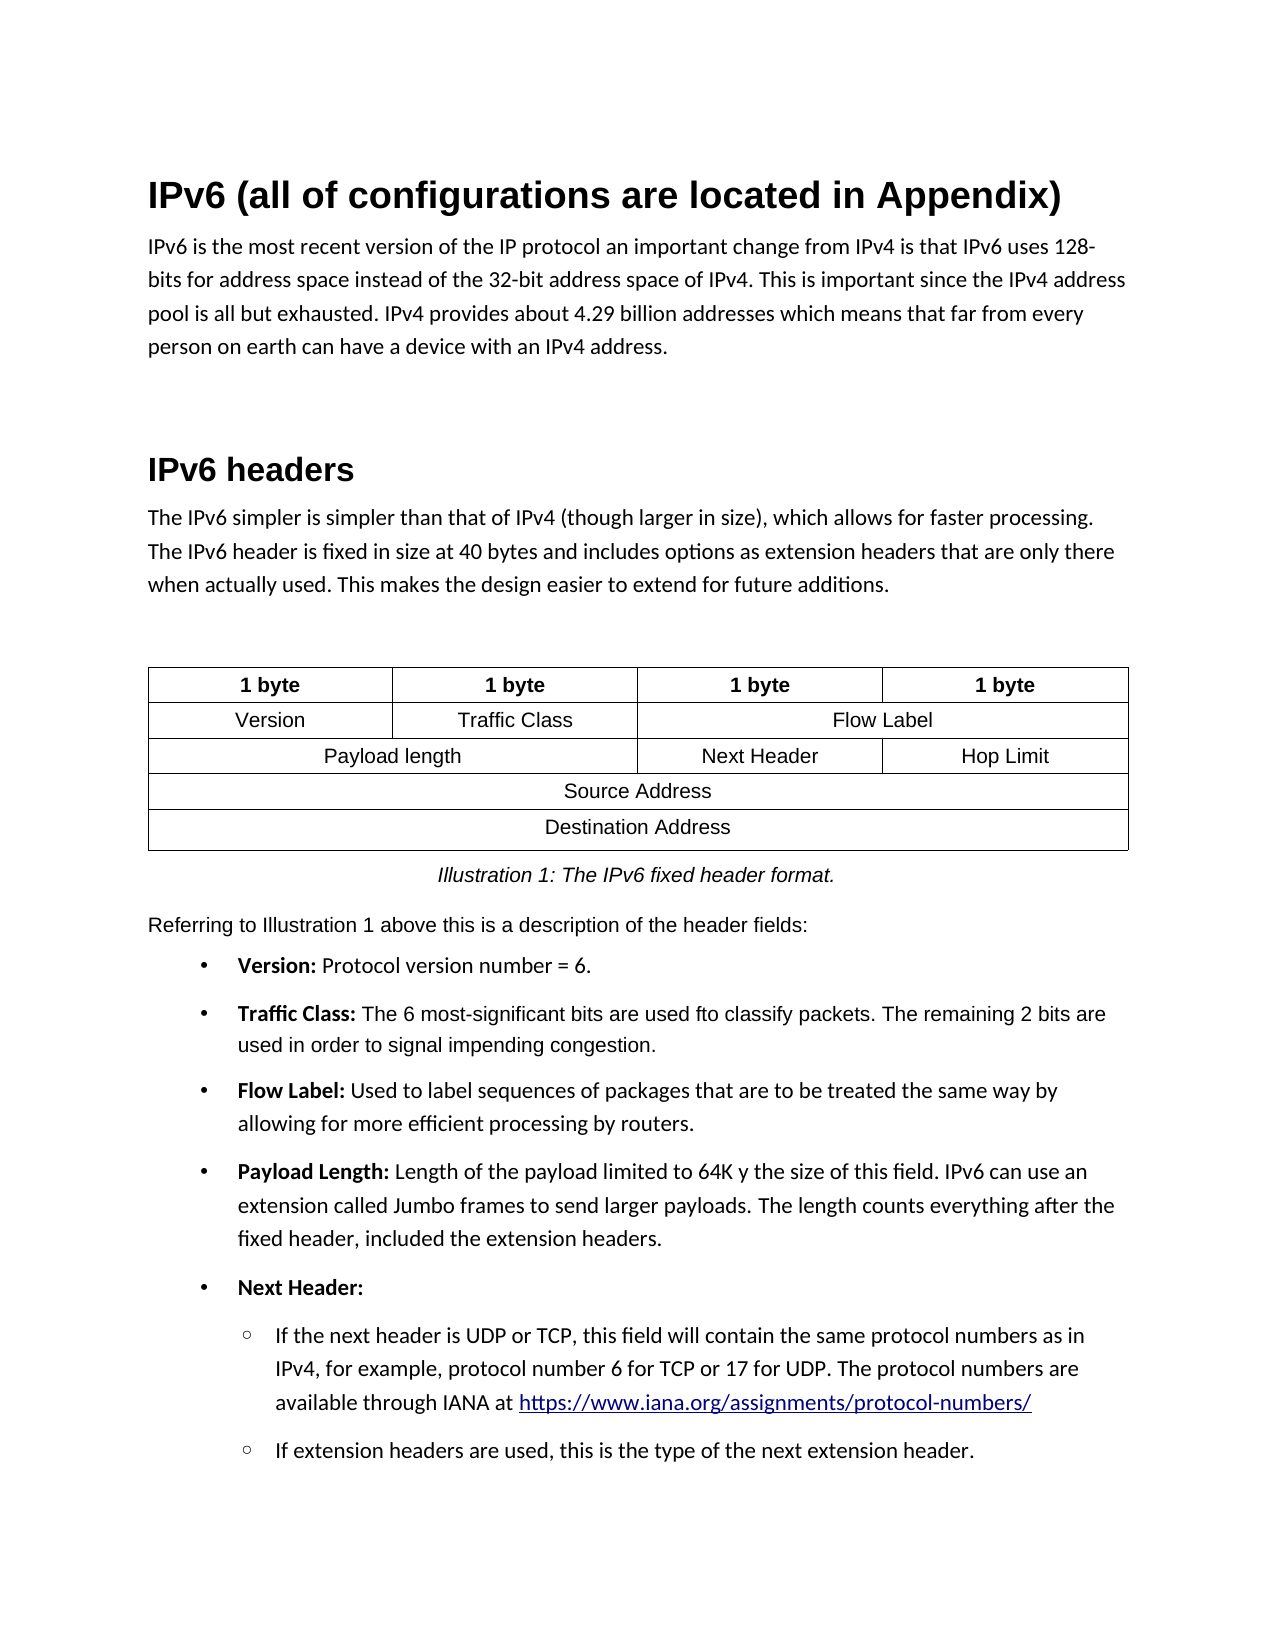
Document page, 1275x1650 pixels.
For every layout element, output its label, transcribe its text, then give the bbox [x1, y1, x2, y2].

table_cell Traffic Class [393, 703, 637, 738]
subtitle IPv6 (all of configurations are located in Appendix) [148, 173, 1127, 216]
table_cell Source Address [149, 774, 1128, 809]
table_header 1 byte [883, 668, 1128, 702]
list If the next header is UDP or TCP, this field will contain the same protocol numbers as in IPv4, for example, protocol number 6 for TCP or 17 for UDP. The protocol numbers are available through IANA at https://www.iana.org/assignments/protocol-numbers/ [238, 1321, 1127, 1416]
table_cell Version [149, 703, 392, 738]
list Payload Length: Length of the payload limited to 64K y the size of this field. IPv6 can use an extension called Jumbo frames to send larger payloads. The length counts everything after the fixed header, included the extension headers. [200, 1157, 1127, 1252]
text The IPv6 simpler is simpler than that of IPv4 (though larger in size), which allows for faster processing. The IPv6 header is fixed in size at 40 bytes and includes options as extension headers that are only there when actually used. This makes the design easier to extend for future additions. [148, 503, 1127, 598]
table_cell Flow Label [638, 703, 1128, 738]
table_header 1 byte [393, 668, 637, 702]
list Flow Label: Used to label sequences of packages that are to be treated the same way by allowing for more efficient processing by routers. [200, 1076, 1127, 1137]
table_cell Destination Address [149, 810, 1128, 850]
table_cell Hop Limit [883, 739, 1128, 773]
text Illustration 1: The IPv6 fixed header format. [148, 863, 1127, 887]
subtitle IPv6 headers [148, 449, 1127, 488]
text IPv6 is the most recent version of the IP protocol an important change from IPv4 is that IPv6 uses 128-bits for address space instead of the 32-bit address space of IPv4. This is important since the IPv4 address pool is all but exhausted. IPv4 provides about 4.29 billion addresses which means that far from every person on earth can have a device with an IPv4 address. [148, 232, 1127, 360]
list Version: Protocol version number = 6. [200, 951, 1127, 979]
table_header 1 byte [149, 668, 392, 702]
list If extension headers are used, this is the type of the next extension header. [238, 1436, 1127, 1464]
table_cell Next Header [638, 739, 882, 773]
table_cell Payload length [149, 739, 637, 773]
text Referring to Illustration 1 above this is a description of the header fields: [148, 913, 1127, 937]
table_header 1 byte [638, 668, 882, 702]
list Next Header: [200, 1273, 1127, 1301]
list Traffic Class: The 6 most-significant bits are used fto classify packets. The remaining 2 bits are used in order to signal impending congestion. [200, 999, 1127, 1056]
